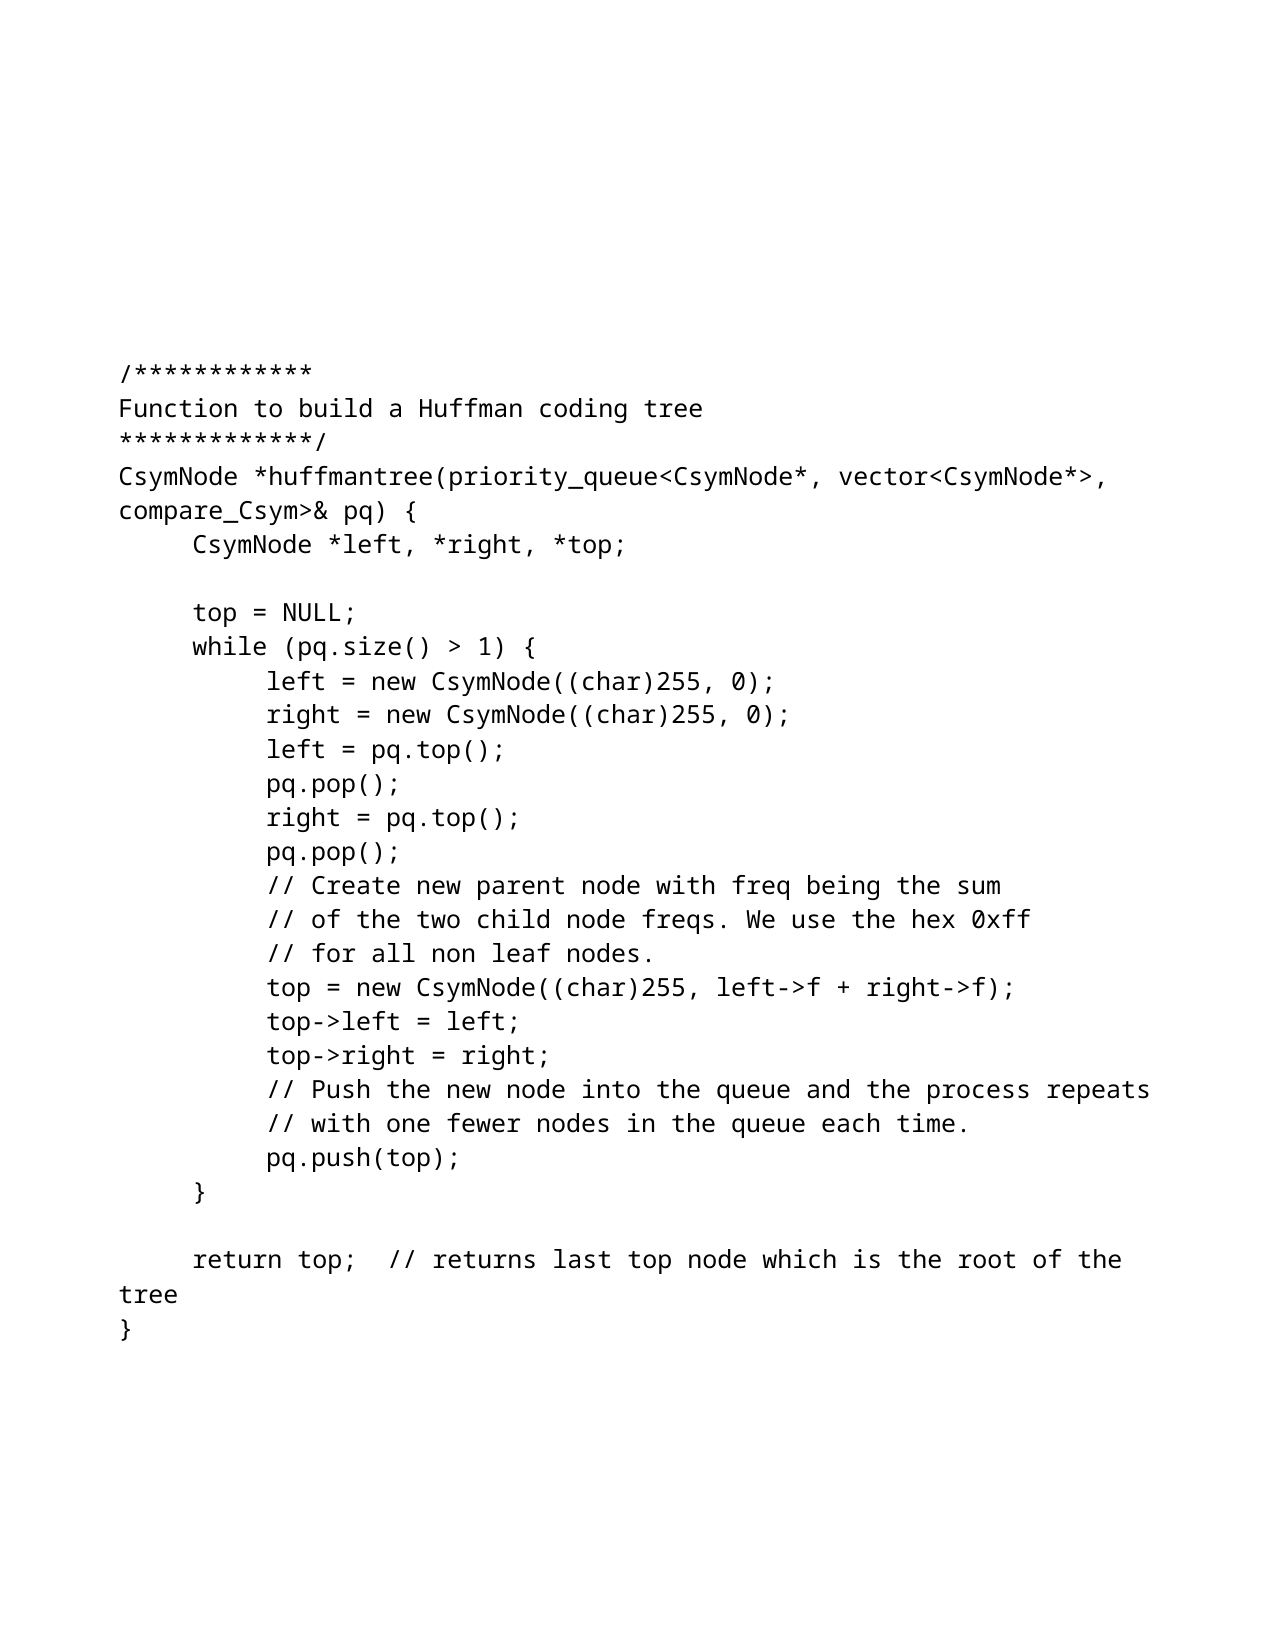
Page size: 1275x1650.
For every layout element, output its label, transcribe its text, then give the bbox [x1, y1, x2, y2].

text top->right = right; [118, 1038, 1157, 1072]
text // Create new parent node with freq being the sum [118, 867, 1157, 902]
text while (pq.size() > 1) { [118, 629, 1157, 663]
text left = pq.top(); [118, 731, 1157, 765]
text CsymNode *left, *right, *top; [118, 527, 1157, 561]
text } [118, 1174, 1157, 1208]
text right = pq.top(); [118, 799, 1157, 833]
text } [118, 1310, 1157, 1344]
text *************/ [118, 425, 1157, 459]
text right = new CsymNode((char)255, 0); [118, 697, 1157, 731]
text // Push the new node into the queue and the process repeats [118, 1072, 1157, 1106]
text pq.push(top); [118, 1140, 1157, 1174]
text pq.pop(); [118, 765, 1157, 799]
text Function to build a Huffman coding tree [118, 391, 1157, 425]
text pq.pop(); [118, 833, 1157, 867]
text CsymNode *huffmantree(priority_queue<CsymNode*, vector<CsymNode*>, compare_Csym>& pq) { [118, 459, 1157, 527]
text top = NULL; [118, 595, 1157, 629]
text // with one fewer nodes in the queue each time. [118, 1106, 1157, 1140]
text left = new CsymNode((char)255, 0); [118, 663, 1157, 697]
text return top; // returns last top node which is the root of the tree [118, 1242, 1157, 1310]
text /************ [118, 357, 1157, 391]
text // for all non leaf nodes. [118, 936, 1157, 970]
text top = new CsymNode((char)255, left->f + right->f); [118, 970, 1157, 1004]
text // of the two child node freqs. We use the hex 0xff [118, 902, 1157, 936]
text top->left = left; [118, 1004, 1157, 1038]
